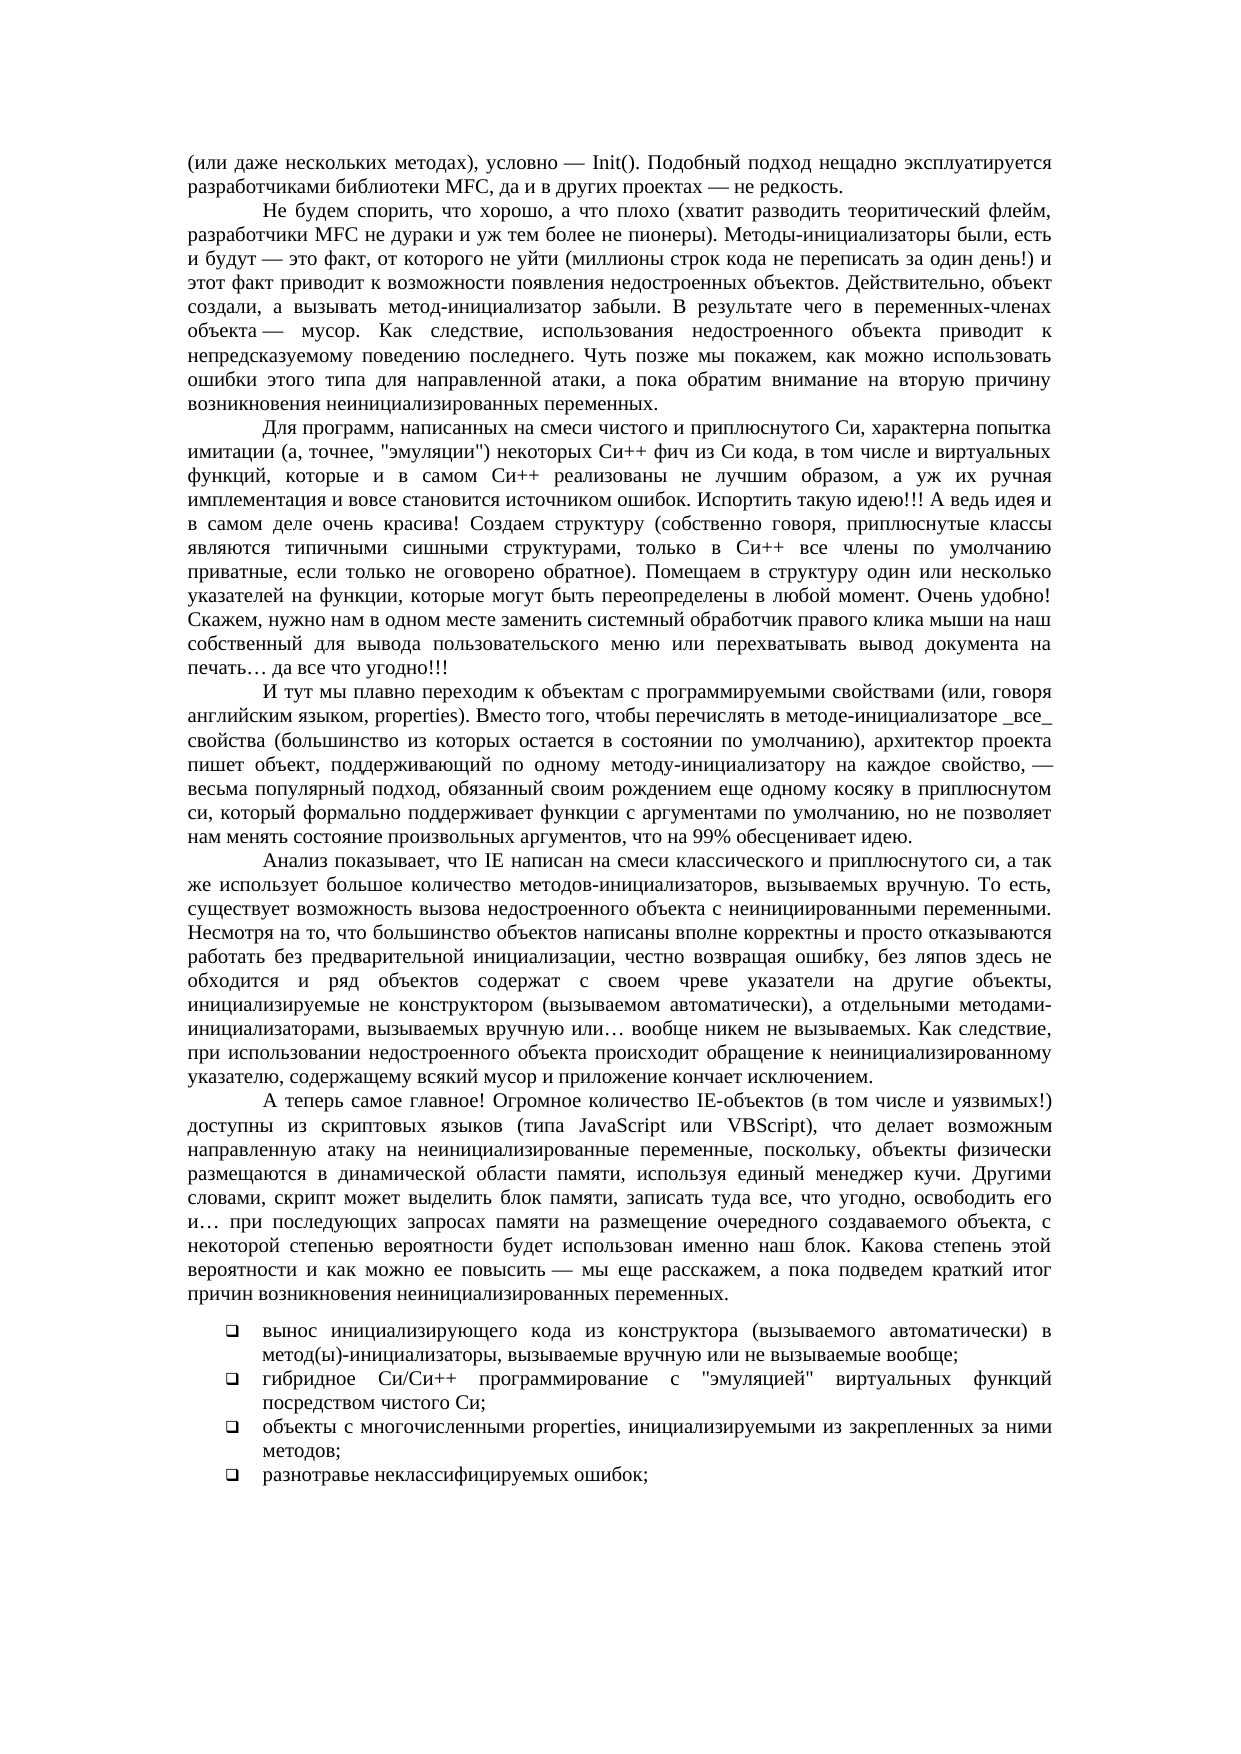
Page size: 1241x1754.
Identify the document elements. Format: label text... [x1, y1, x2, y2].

list объекты с многочисленными properties, инициализируемыми из закрепленных за ними методов; [225, 1414, 1053, 1462]
list вынос инициализирующего кода из конструктора (вызываемого автоматически) в метод(ы)-инициализаторы, вызываемые вручную или не вызываемые вообще; [225, 1317, 1053, 1366]
text Для программ, написанных на смеси чистого и приплюснутого Си, характерна попытка имитации (а, точнее, "эмуляции") некоторых Си++ фич из Си кода, в том числе и виртуальных функций, которые и в самом Си++ реализованы не лучшим образом, а уж их ручная имплементация и вовсе становится источником ошибок. Испортить такую идею!!! А ведь идея и в самом деле очень красива! Создаем структуру (собственно говоря, приплюснутые классы являются типичными сишными структурами, только в Си++ все члены по умолчанию приватные, если только не оговорено обратное). Помещаем в структуру один или несколько указателей на функции, которые могут быть переопределены в любой момент. Очень удобно! Скажем, нужно нам в одном месте заменить системный обработчик правого клика мыши на наш собственный для вывода пользовательского меню или перехватывать вывод документа на печать… да все что угодно!!! [187, 415, 1053, 679]
text Не будем спорить, что хорошо, а что плохо (хватит разводить теоритический флейм, разработчики MFC не дураки и уж тем более не пионеры). Методы-инициализаторы были, есть и будут — это факт, от которого не уйти (миллионы строк кода не переписать за один день!) и этот факт приводит к возможности появления недостроенных объектов. Действительно, объект создали, а вызывать метод-инициализатор забыли. В результате чего в переменных-членах объекта — мусор. Как следствие, использования недостроенного объекта приводит к непредсказуемому поведению последнего. Чуть позже мы покажем, как можно использовать ошибки этого типа для направленной атаки, а пока обратим внимание на вторую причину возникновения неинициализированных переменных. [187, 198, 1053, 415]
list гибридное Си/Си++ программирование с "эмуляцией" виртуальных функций посредством чистого Си; [225, 1366, 1053, 1414]
list разнотравье неклассифицируемых ошибок; [225, 1462, 1053, 1486]
text А теперь самое главное! Огромное количество IE-объектов (в том числе и уязвимых!) доступны из скриптовых языков (типа JavaScript или VBScript), что делает возможным направленную атаку на неинициализированные переменные, поскольку, объекты физически размещаются в динамической области памяти, используя единый менеджер кучи. Другими словами, скрипт может выделить блок памяти, записать туда все, что угодно, освободить его и… при последующих запросах памяти на размещение очередного создаваемого объекта, с некоторой степенью вероятности будет использован именно наш блок. Какова степень этой вероятности и как можно ее повысить — мы еще расскажем, а пока подведем краткий итог причин возникновения неинициализированных переменных. [187, 1088, 1053, 1305]
text И тут мы плавно переходим к объектам с программируемыми свойствами (или, говоря английским языком, properties). Вместо того, чтобы перечислять в методе-инициализаторе _все_ свойства (большинство из которых остается в состоянии по умолчанию), архитектор проекта пишет объект, поддерживающий по одному методу-инициализатору на каждое свойство, — весьма популярный подход, обязанный своим рождением еще одному косяку в приплюснутом си, который формально поддерживает функции с аргументами по умолчанию, но не позволяет нам менять состояние произвольных аргументов, что на 99% обесценивает идею. [187, 679, 1053, 848]
text (или даже нескольких методах), условно — Init(). Подобный подход нещадно эксплуатируется разработчиками библиотеки MFC, да и в других проектах — не редкость. [187, 150, 1053, 198]
text Анализ показывает, что IE написан на смеси классического и приплюснутого си, а так же использует большое количество методов-инициализаторов, вызываемых вручную. То есть, существует возможность вызова недостроенного объекта с неинициированными переменными. Несмотря на то, что большинство объектов написаны вполне корректны и просто отказываются работать без предварительной инициализации, честно возвращая ошибку, без ляпов здесь не обходится и ряд объектов содержат с своем чреве указатели на другие объекты, инициализируемые не конструктором (вызываемом автоматически), а отдельными методами-инициализаторами, вызываемых вручную или… вообще никем не вызываемых. Как следствие, при использовании недостроенного объекта происходит обращение к неинициализированному указателю, содержащему всякий мусор и приложение кончает исключением. [187, 848, 1053, 1088]
